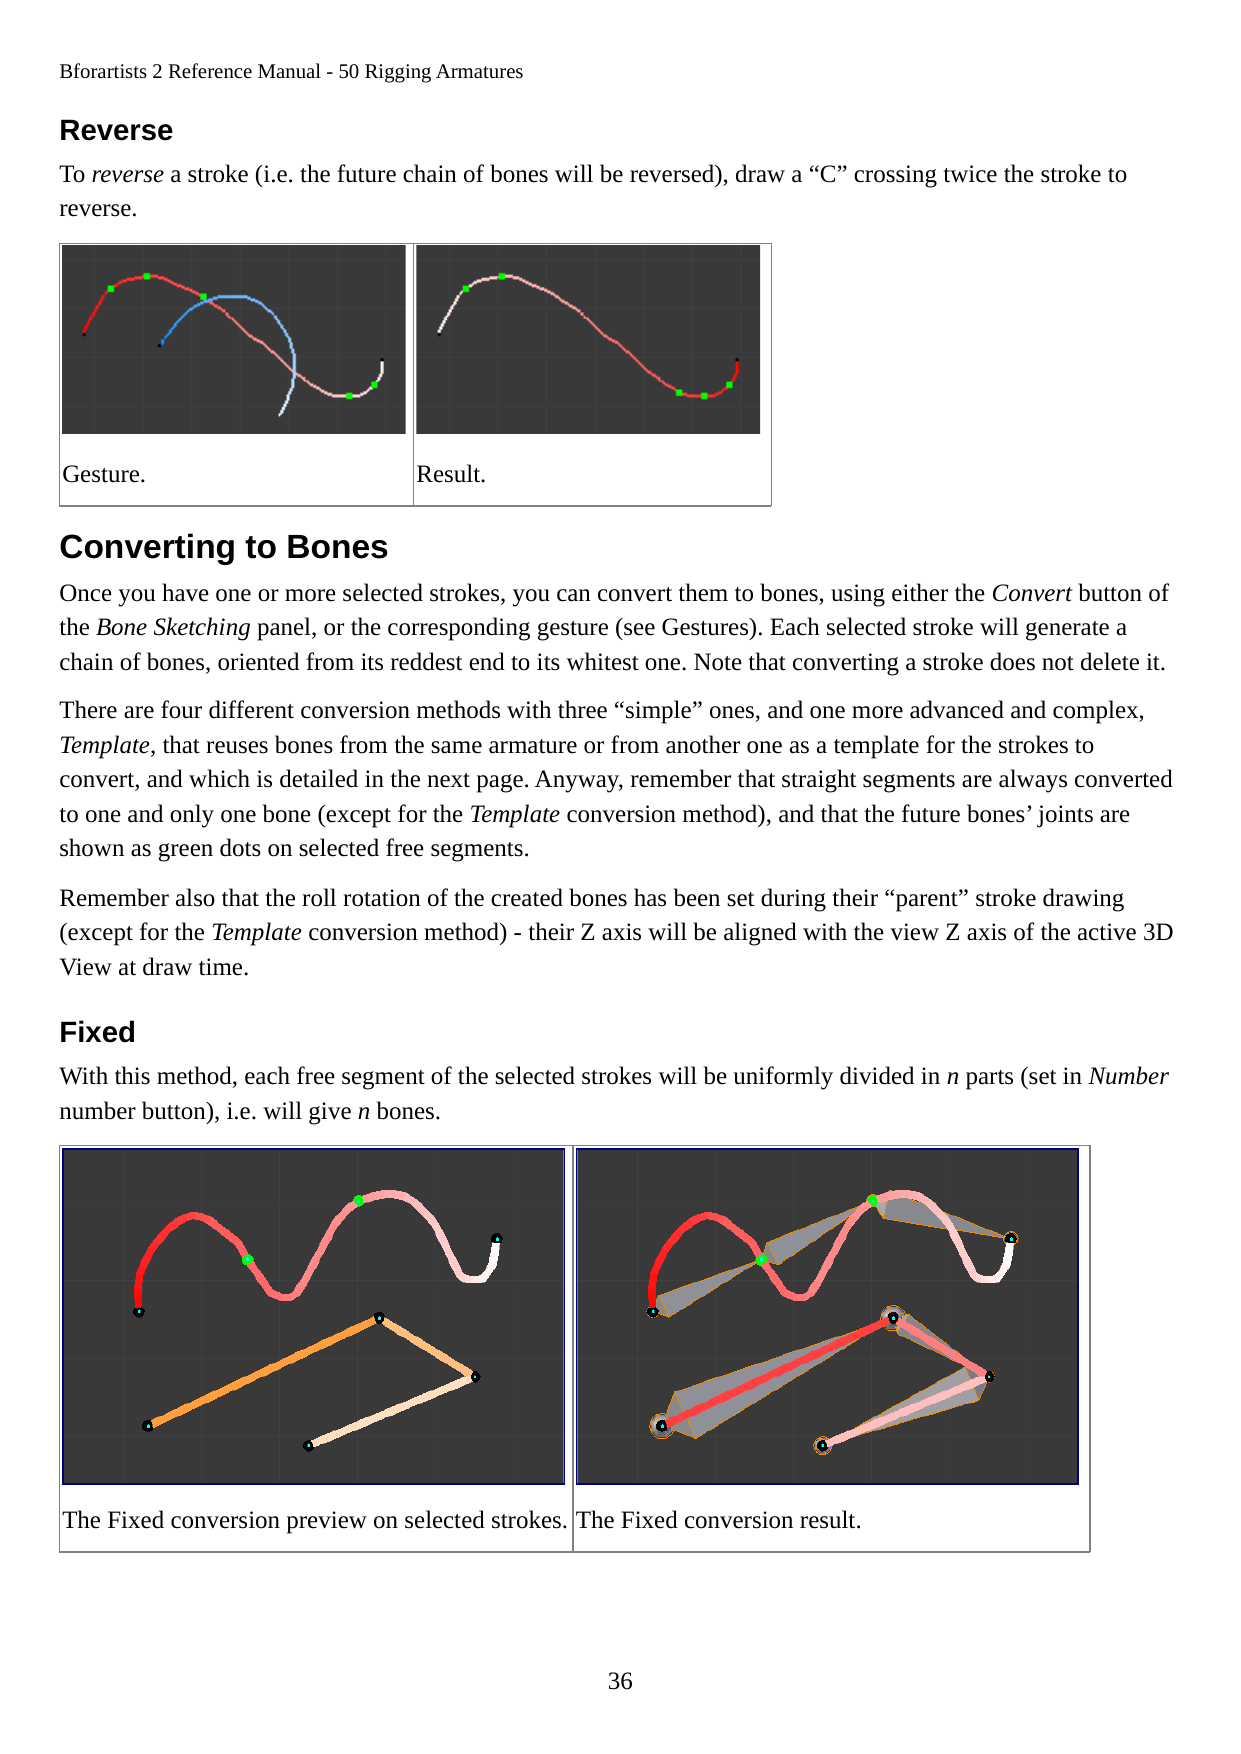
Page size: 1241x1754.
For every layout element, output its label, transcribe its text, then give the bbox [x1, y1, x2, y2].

picture [64, 1150, 564, 1483]
text Remember also that the roll rotation of the created bones has been set during their “parent” stroke drawing (except for the Template conversion method) - their Z axis will be aligned with the view Z axis of the active 3D View at draw time. [59, 883, 1181, 980]
picture [416, 245, 761, 434]
table_header Gesture. [60, 244, 413, 505]
picture [577, 1150, 1077, 1483]
text Once you have one or more selected strokes, you can convert them to bones, using either the Convert button of the Bone Sketching panel, or the corresponding gesture (see Gestures). Each selected stroke will generate a chain of bones, oriented from its reddest end to its whitest one. Note that converting a stroke does not delete it. [59, 578, 1181, 675]
picture [62, 245, 406, 434]
table_header The Fixed conversion result. [574, 1146, 1089, 1551]
text With this method, each free segment of the selected strokes will be uniformly divided in n parts (set in Number number button), i.e. will give n bones. [59, 1061, 1181, 1125]
text To reverse a stroke (i.e. the future chain of bones will be reversed), draw a “C” crossing twice the stroke to reverse. [59, 159, 1181, 222]
table_header Result. [414, 244, 771, 505]
subtitle Converting to Bones [59, 526, 1181, 565]
subtitle Fixed [59, 1015, 1181, 1049]
text There are four different conversion methods with three “simple” ones, and one more advanced and complex, Template, that reuses bones from the same armature or from another one as a template for the strokes to convert, and which is detailed in the next page. Anyway, remember that straight segments are always converted to one and only one bone (except for the Template conversion method), and that the future bones’ joints are shown as green dots on selected free segments. [59, 696, 1181, 862]
table_header The Fixed conversion preview on selected strokes. [60, 1146, 572, 1551]
subtitle Reverse [59, 113, 1181, 146]
